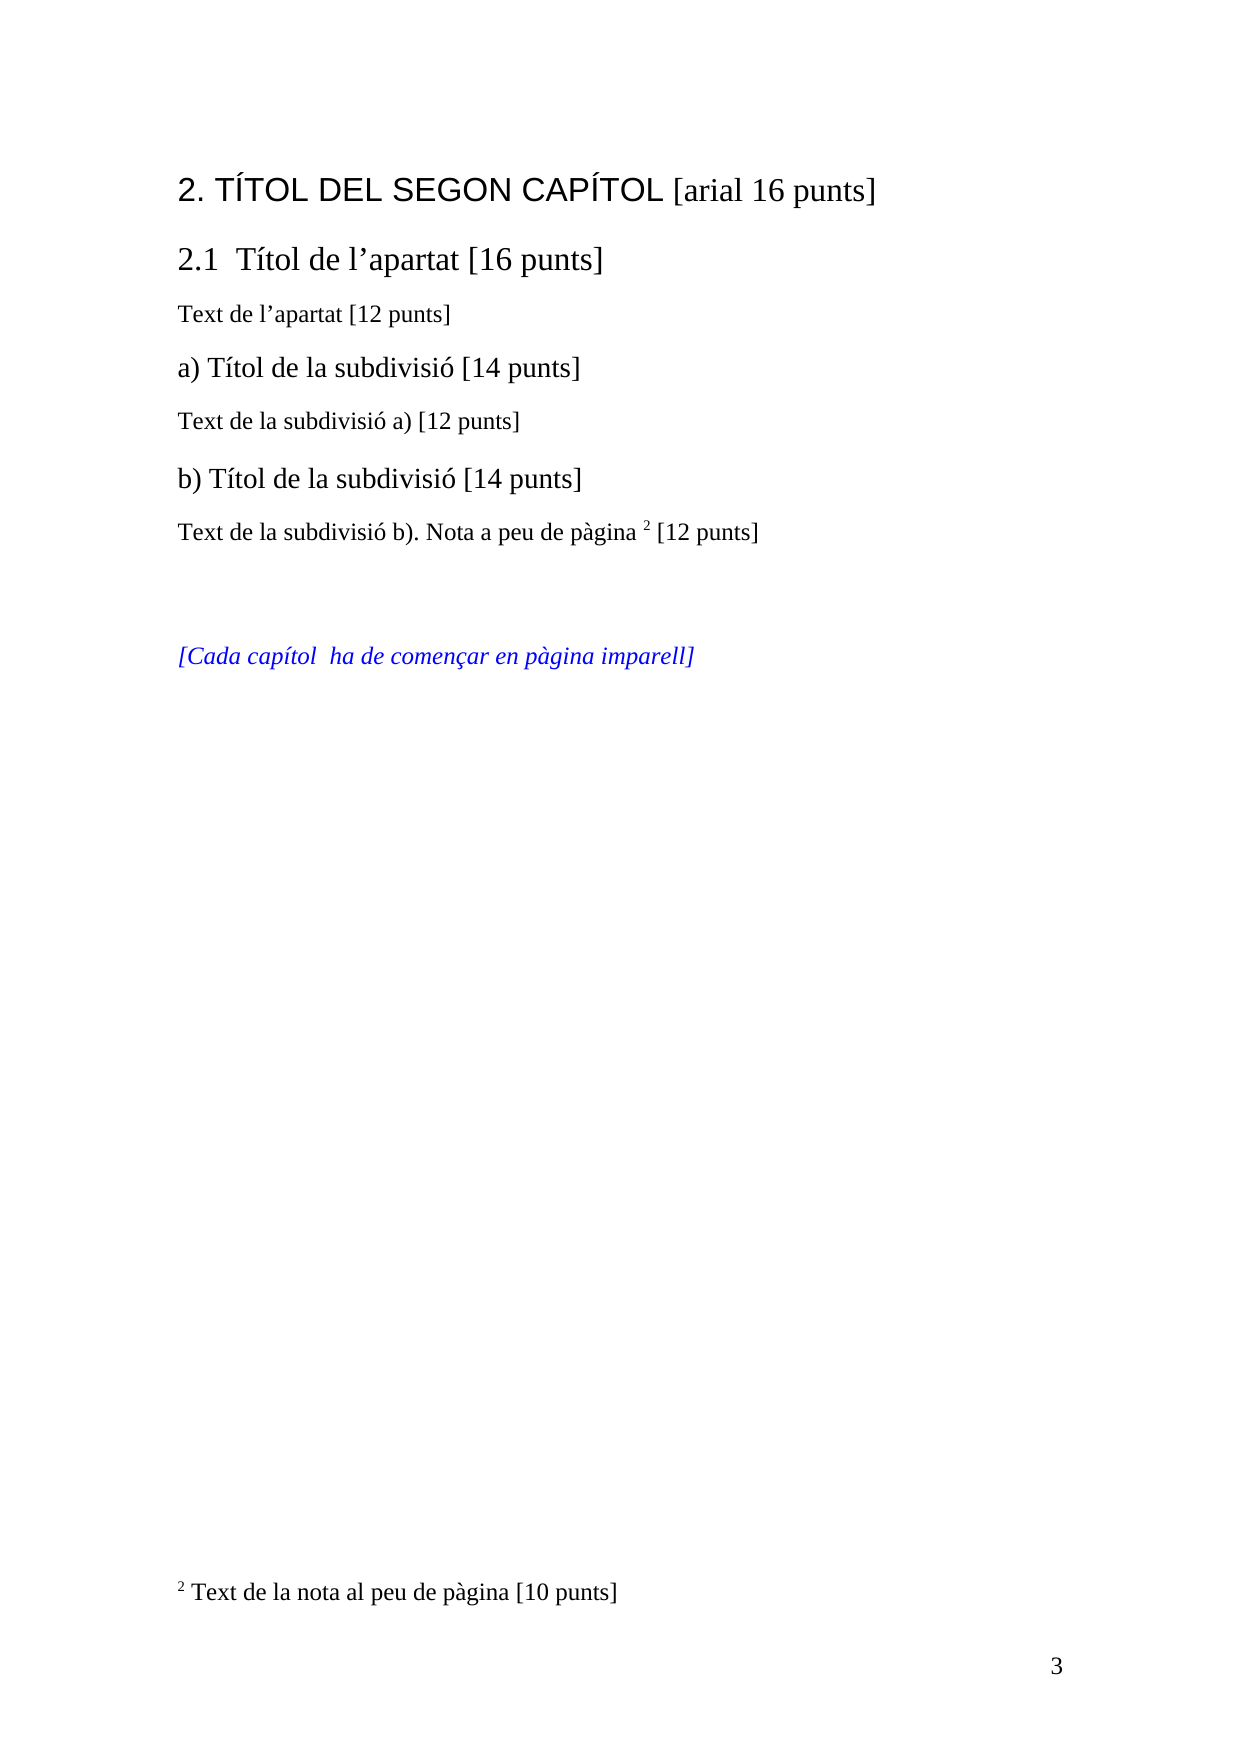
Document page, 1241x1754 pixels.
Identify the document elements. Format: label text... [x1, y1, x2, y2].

text 2.1 Títol de l’apartat [16 punts] [177, 241, 1063, 277]
text Text de la subdivisió a) [12 punts] [177, 407, 1063, 434]
text [Cada capítol ha de començar en pàgina imparell] [177, 642, 1063, 670]
text a) Títol de la subdivisió [14 punts] [177, 351, 1063, 384]
text Text de la subdivisió b). Nota a peu de pàgina [12 punts] [177, 518, 1063, 545]
text Text de la nota al peu de pàgina [10 punts] [177, 1578, 1063, 1606]
text 2. TÍTOL DEL SEGON CAPÍTOL [arial 16 punts] [177, 171, 1063, 208]
text Text de l’apartat [12 punts] [177, 301, 1063, 328]
text b) Títol de la subdivisió [14 punts] [177, 462, 1063, 494]
